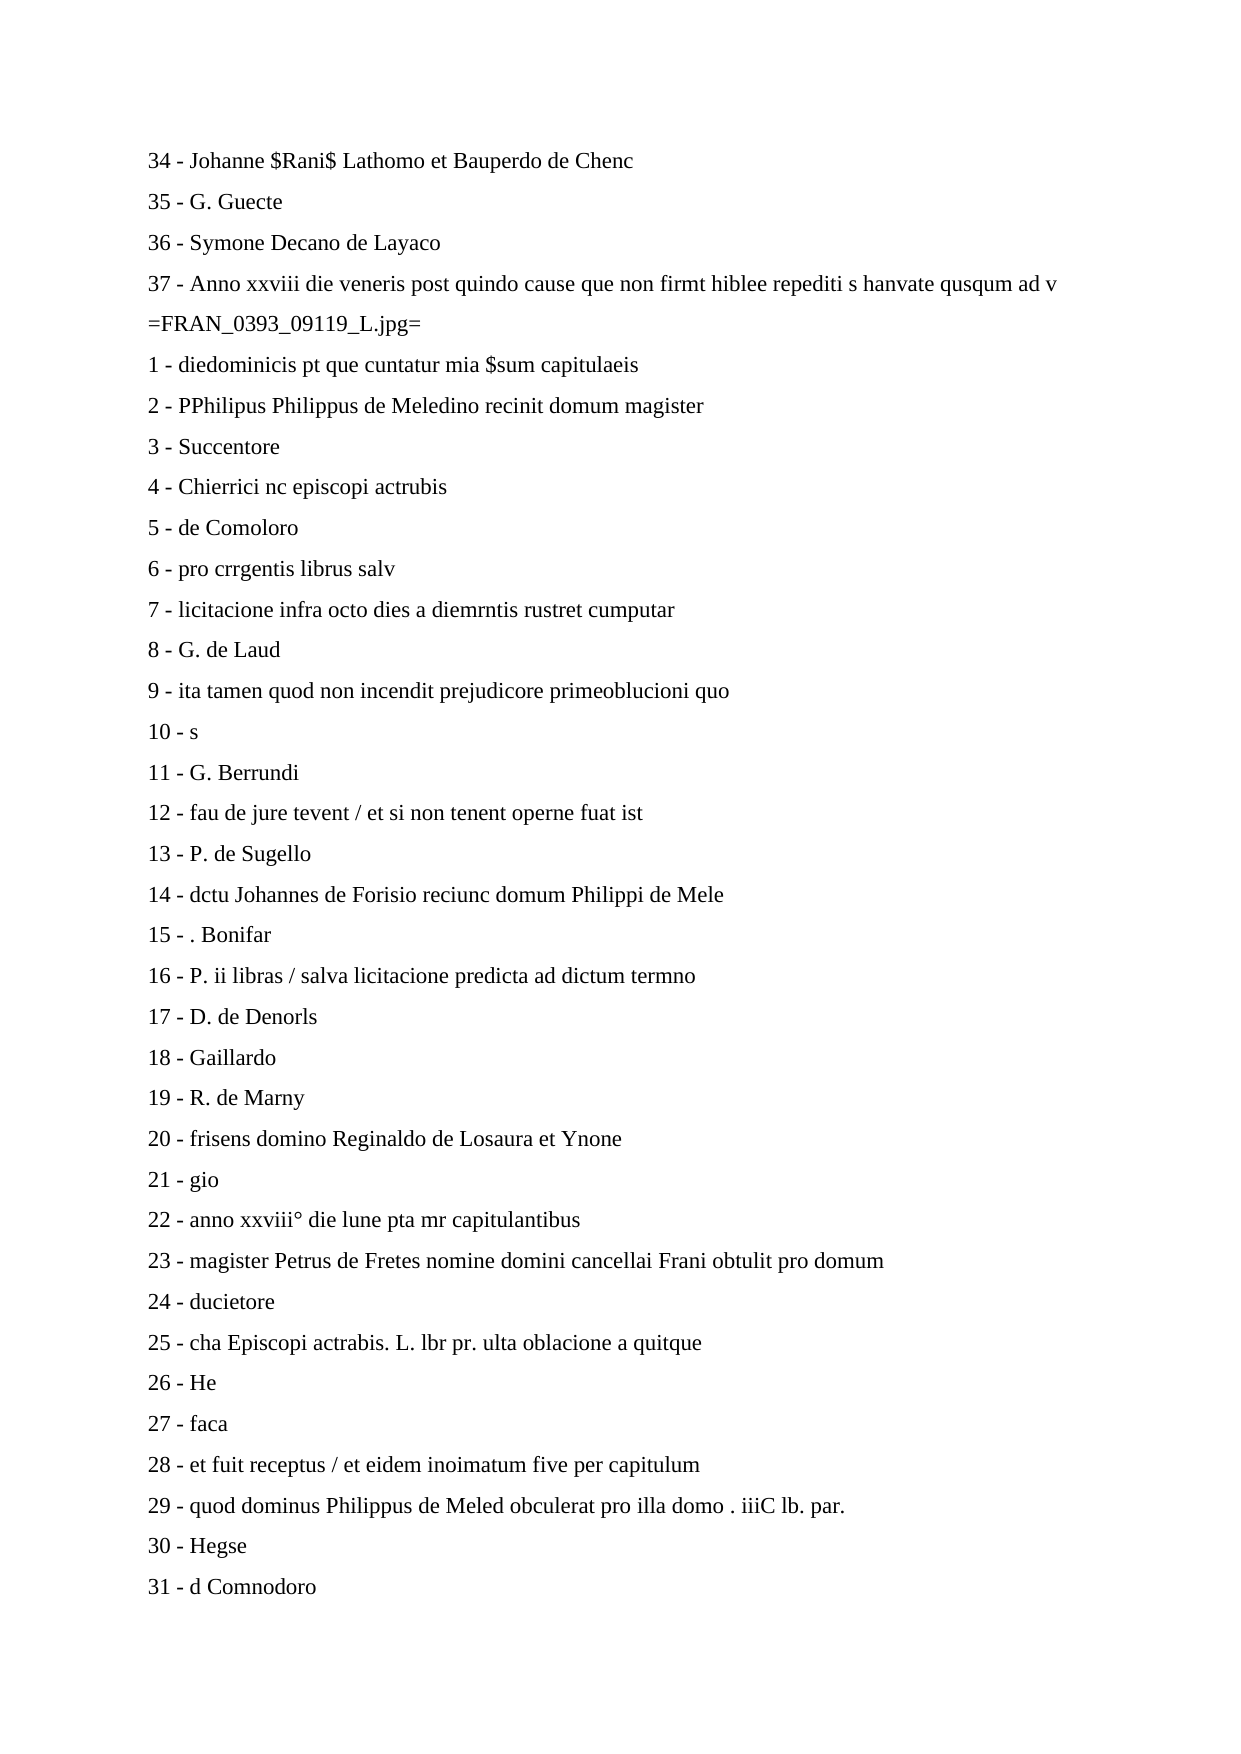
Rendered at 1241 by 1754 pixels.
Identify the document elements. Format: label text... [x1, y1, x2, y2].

text 35 - G. Guecte [148, 188, 1093, 215]
text 6 - pro crrgentis librus salv [148, 555, 1093, 581]
text 23 - magister Petrus de Fretes nomine domini cancellai Frani obtulit pro domum [148, 1247, 1093, 1274]
text 26 - He [148, 1369, 1093, 1396]
text 16 - P. ii libras / salva licitacione predicta ad dictum termno [148, 962, 1093, 988]
text 15 - . Bonifar [148, 921, 1093, 948]
text 18 - Gaillardo [148, 1044, 1093, 1070]
text 12 - fau de jure tevent / et si non tenent operne fuat ist [148, 799, 1093, 826]
text 27 - faca [148, 1410, 1093, 1437]
text 36 - Symone Decano de Layaco [148, 229, 1093, 255]
text 22 - anno xxviii° die lune pta mr capitulantibus [148, 1207, 1093, 1233]
text 37 - Anno xxviii die veneris post quindo cause que non firmt hiblee repediti s hanvate qusqum ad v [148, 270, 1093, 296]
text 8 - G. de Laud [148, 636, 1093, 663]
text 13 - P. de Sugello [148, 840, 1093, 866]
text 10 - s [148, 718, 1093, 744]
text 20 - frisens domino Reginaldo de Losaura et Ynone [148, 1125, 1093, 1151]
text 29 - quod dominus Philippus de Meled obculerat pro illa domo . iiiC lb. par. [148, 1492, 1093, 1518]
text 25 - cha Episcopi actrabis. L. lbr pr. ulta oblacione a quitque [148, 1329, 1093, 1355]
text 4 - Chierrici nc episcopi actrubis [148, 473, 1093, 500]
text 31 - d Comnodoro [148, 1573, 1093, 1599]
text 3 - Succentore [148, 433, 1093, 459]
text 28 - et fuit receptus / et eidem inoimatum five per capitulum [148, 1451, 1093, 1477]
text 17 - D. de Denorls [148, 1003, 1093, 1029]
text 5 - de Comoloro [148, 514, 1093, 541]
text 7 - licitacione infra octo dies a diemrntis rustret cumputar [148, 596, 1093, 622]
text 34 - Johanne $Rani$ Lathomo et Bauperdo de Chenc [148, 148, 1093, 174]
text 19 - R. de Marny [148, 1084, 1093, 1111]
text 21 - gio [148, 1166, 1093, 1192]
text =FRAN_0393_09119_L.jpg= [148, 311, 1093, 337]
text 1 - diedominicis pt que cuntatur mia $sum capitulaeis [148, 351, 1093, 378]
text 2 - PPhilipus Philippus de Meledino recinit domum magister [148, 392, 1093, 418]
text 14 - dctu Johannes de Forisio reciunc domum Philippi de Mele [148, 881, 1093, 907]
text 30 - Hegse [148, 1532, 1093, 1559]
text 24 - ducietore [148, 1288, 1093, 1314]
text 9 - ita tamen quod non incendit prejudicore primeoblucioni quo [148, 677, 1093, 703]
text 11 - G. Berrundi [148, 758, 1093, 785]
